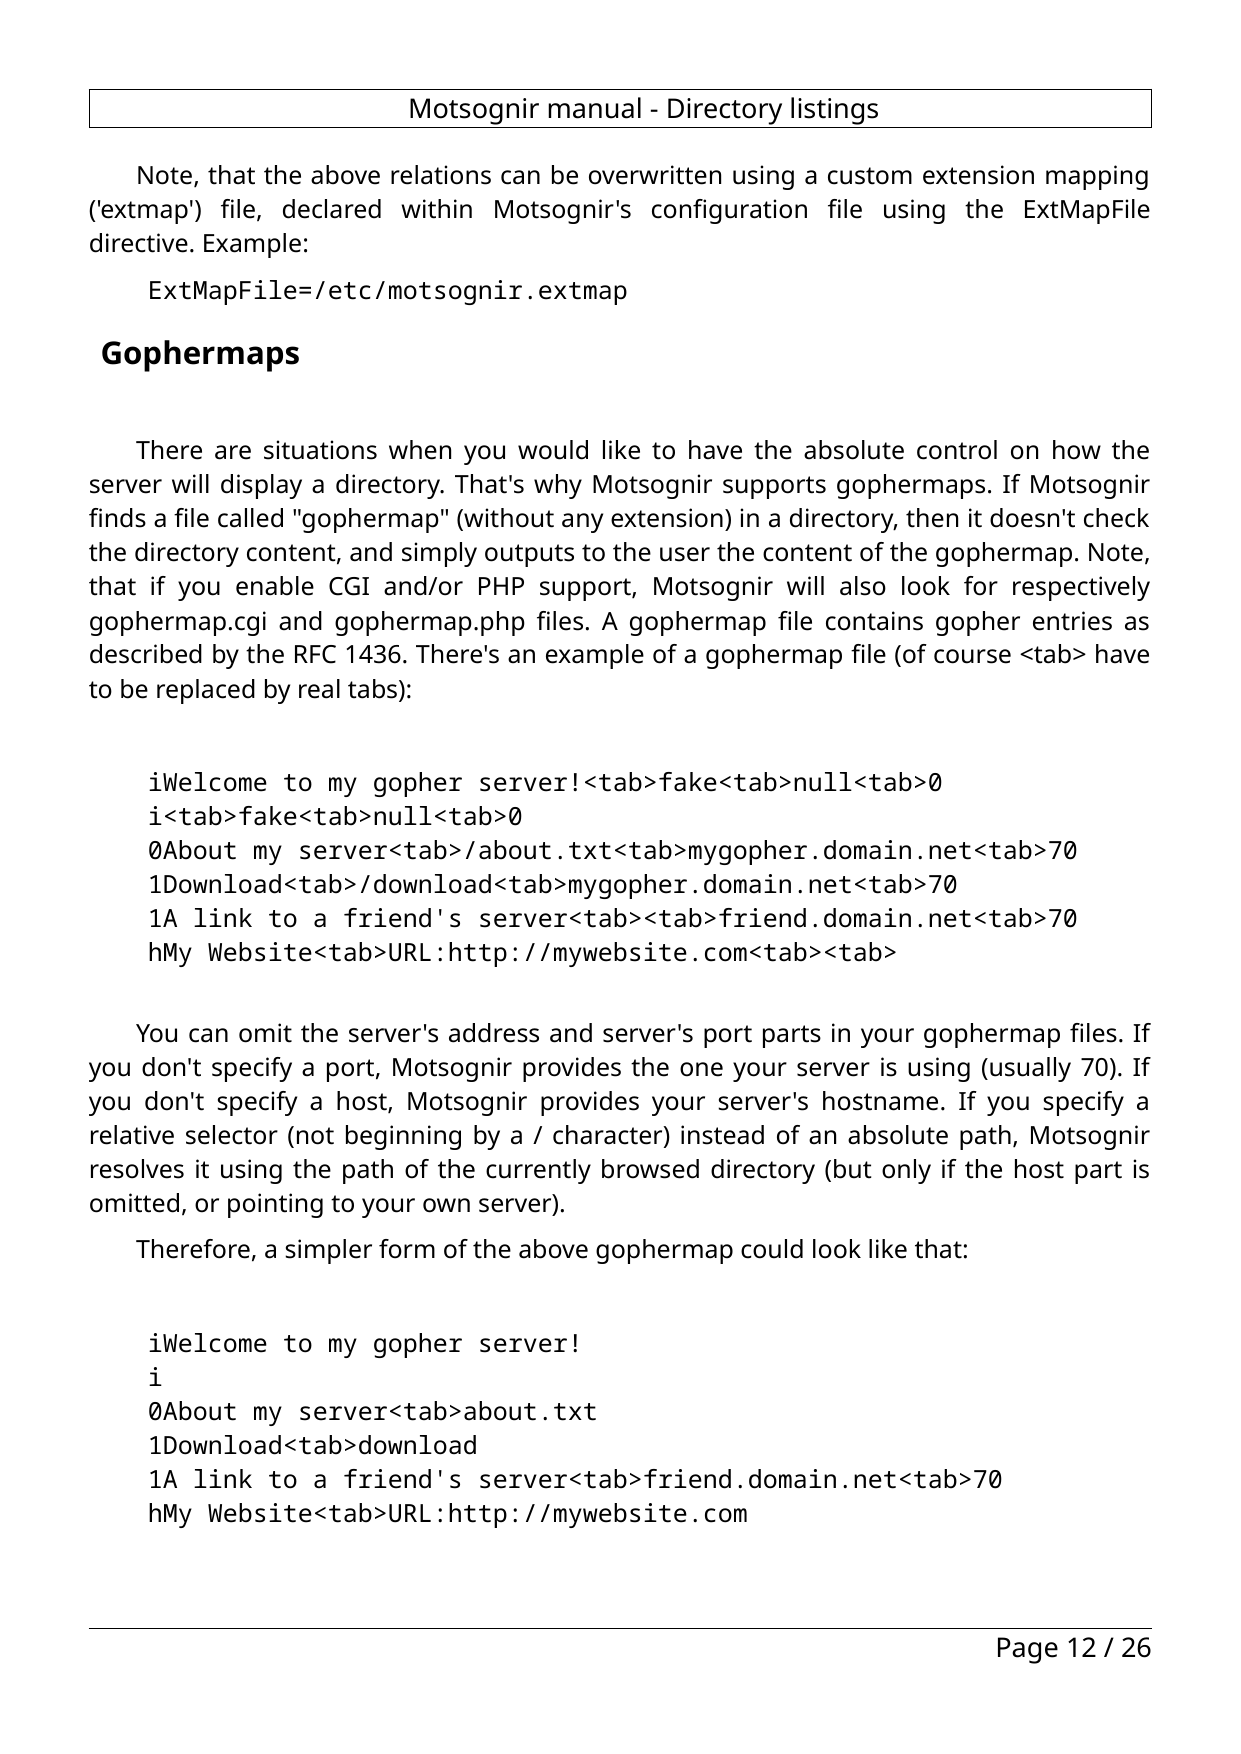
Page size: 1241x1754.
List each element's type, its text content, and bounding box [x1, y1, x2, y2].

text Note, that the above relations can be overwritten using a custom extension mapping ('extmap') file, declared within Motsognir's configuration file using the ExtMapFile directive. Example: [88, 158, 1152, 260]
text 1A link to a friend's server<tab><tab>friend.domain.net<tab>70 [148, 901, 1152, 935]
text There are situations when you would like to have the absolute control on how the server will display a directory. That's why Motsognir supports gophermaps. If Motsognir finds a file called "gophermap" (without any extension) in a directory, then it doesn't check the directory content, and simply outputs to the user the content of the gophermap. Note, that if you enable CGI and/or PHP support, Motsognir will also look for respectively gophermap.cgi and gophermap.php files. A gophermap file contains gopher entries as described by the RFC 1436. There's an example of a gophermap file (of course <tab> have to be replaced by real tabs): [88, 433, 1152, 705]
text i [148, 1359, 1152, 1393]
text iWelcome to my gopher server!<tab>fake<tab>null<tab>0 [148, 764, 1152, 798]
text 0About my server<tab>/about.txt<tab>mygopher.domain.net<tab>70 [148, 832, 1152, 867]
subtitle Gophermaps [100, 331, 1152, 374]
text 1Download<tab>download [148, 1427, 1152, 1462]
text 0About my server<tab>about.txt [148, 1393, 1152, 1427]
text You can omit the server's address and server's port parts in your gophermap files. If you don't specify a port, Motsognir provides the one your server is using (usually 70). If you don't specify a host, Motsognir provides your server's hostname. If you specify a relative selector (not beginning by a / character) instead of an absolute path, Motsognir resolves it using the path of the currently browsed directory (but only if the host part is omitted, or pointing to your own server). [88, 1015, 1152, 1220]
text ExtMapFile=/etc/motsognir.extmap [148, 272, 1152, 306]
text 1Download<tab>/download<tab>mygopher.domain.net<tab>70 [148, 867, 1152, 901]
text i<tab>fake<tab>null<tab>0 [148, 798, 1152, 832]
text hMy Website<tab>URL:http://mywebsite.com [148, 1496, 1152, 1530]
text hMy Website<tab>URL:http://mywebsite.com<tab><tab> [148, 935, 1152, 969]
text 1A link to a friend's server<tab>friend.domain.net<tab>70 [148, 1462, 1152, 1496]
text Therefore, a simpler form of the above gophermap could look like that: [88, 1232, 1152, 1266]
text iWelcome to my gopher server! [148, 1325, 1152, 1359]
